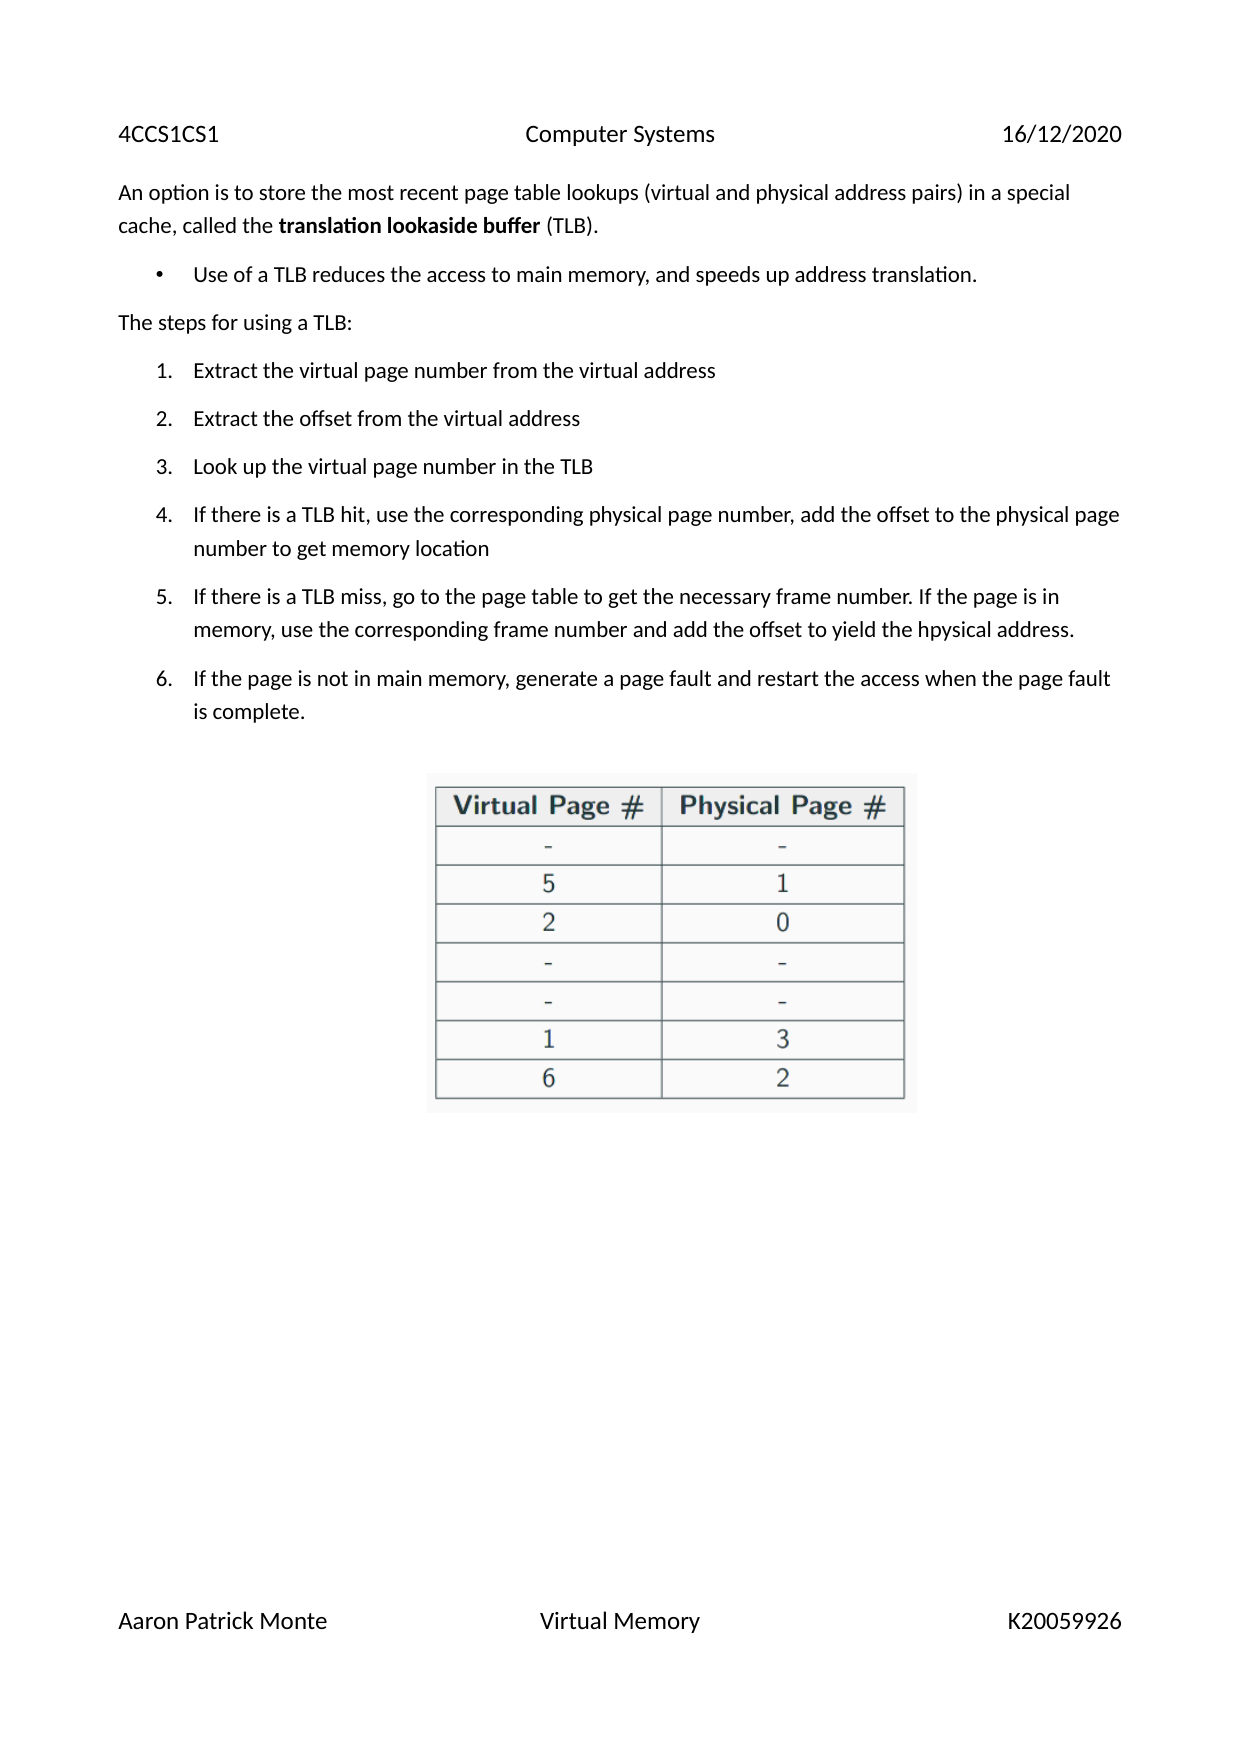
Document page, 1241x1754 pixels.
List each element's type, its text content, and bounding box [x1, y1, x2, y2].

list If there is a TLB hit, use the corresponding physical page number, add the offset to the physical page number to get memory location [156, 500, 1122, 562]
list Look up the virtual page number in the TLB [156, 452, 1122, 480]
list If there is a TLB miss, go to the page table to get the necessary frame number. If the page is in memory, use the corresponding frame number and add the offset to yield the hpysical address. [156, 582, 1122, 644]
text An option is to store the most recent page table lookups (virtual and physical address pairs) in a special cache, called the translation lookaside buffer (TLB). [118, 178, 1122, 240]
text The steps for using a TLB: [118, 308, 1122, 336]
list Extract the offset from the virtual address [156, 404, 1122, 432]
list Use of a TLB reduces the access to main memory, and speeds up address translation. [156, 260, 1122, 288]
list If the page is not in main memory, generate a page fault and restart the access when the page fault is complete. [156, 664, 1122, 725]
list Extract the virtual page number from the virtual address [156, 356, 1122, 384]
picture [426, 773, 918, 1113]
